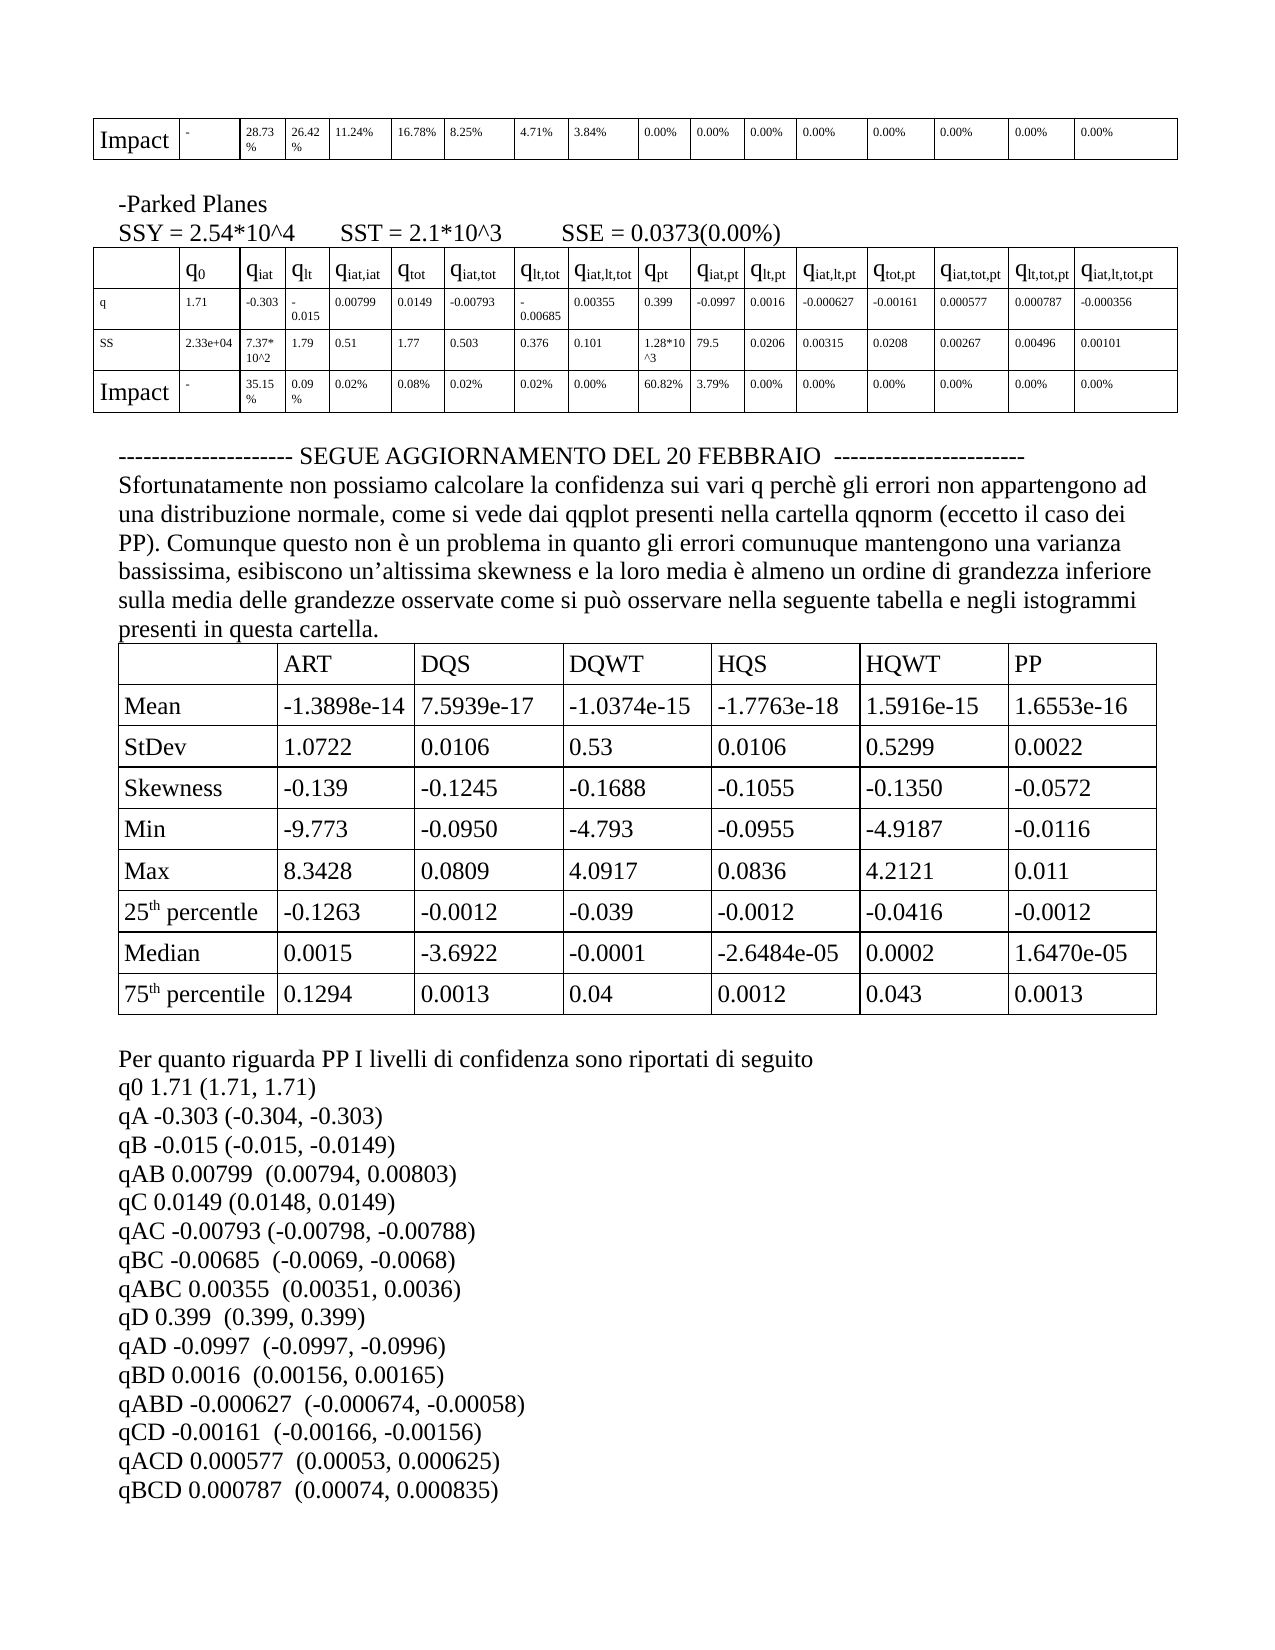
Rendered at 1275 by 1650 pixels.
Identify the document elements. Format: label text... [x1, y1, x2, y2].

table_cell 0.399 [639, 289, 690, 329]
table_cell 79.5 [691, 330, 744, 370]
table_cell 0.00% [745, 119, 796, 159]
text SSY = 2.54*10^4 SST = 2.1*10^3 SSE = 0.0373(0.00%) [118, 218, 1157, 247]
table_header qiat,pt [691, 248, 744, 288]
text qA -0.303 (-0.304, -0.303) [118, 1101, 1157, 1130]
table_cell 0.0208 [868, 330, 934, 370]
table_cell 0.00% [745, 371, 796, 412]
table_cell -0.1350 [861, 768, 1008, 808]
table_cell 28.73% [241, 119, 285, 159]
table_cell -3.6922 [415, 933, 563, 973]
table_cell 1.71 [180, 289, 239, 329]
table_cell 0.0002 [861, 933, 1008, 973]
table_cell 1.77 [392, 330, 444, 370]
table_header DQS [415, 644, 563, 684]
table_cell -0.0997 [691, 289, 744, 329]
table_cell 1.5916e-15 [861, 685, 1008, 725]
table_cell 1.6470e-05 [1009, 933, 1156, 973]
text qBC -0.00685 (-0.0069, -0.0068) [118, 1245, 1157, 1274]
table_cell -0.0572 [1009, 768, 1156, 808]
table_cell 0.00799 [330, 289, 391, 329]
table_header qiat,lt,tot [569, 248, 638, 288]
table_cell 0.101 [569, 330, 638, 370]
table_cell 0.0022 [1009, 726, 1156, 766]
table_cell 0.0106 [415, 726, 563, 766]
table_cell 0.04 [564, 974, 711, 1014]
table_cell StDev [119, 726, 277, 766]
table_cell 0.0836 [712, 850, 859, 890]
table_cell 0.0206 [745, 330, 796, 370]
table_header q0 [180, 248, 239, 288]
table_header qiat,tot [445, 248, 514, 288]
table_cell - [180, 371, 239, 412]
table_cell 25th percentle [119, 891, 277, 931]
table_cell 0.00% [1075, 371, 1177, 412]
table_cell -0.139 [278, 768, 414, 808]
table_cell -0.1055 [712, 768, 859, 808]
table_cell -0.1245 [415, 768, 563, 808]
table_cell 0.0012 [712, 974, 859, 1014]
table_cell 0.00% [868, 119, 934, 159]
table_cell 16.78% [392, 119, 444, 159]
table_cell Min [119, 809, 277, 849]
table_cell 0.011 [1009, 850, 1156, 890]
table_cell -4.793 [564, 809, 711, 849]
table_cell 0.02% [330, 371, 391, 412]
table_header qiat,lt,pt [797, 248, 867, 288]
table_header qiat [241, 248, 285, 288]
table_cell -0.000627 [797, 289, 867, 329]
table_header qlt,tot [515, 248, 568, 288]
table_cell 8.25% [445, 119, 514, 159]
table_cell 8.3428 [278, 850, 414, 890]
table_cell 0.00% [797, 371, 867, 412]
table_cell - [180, 119, 239, 159]
table_cell -0.1688 [564, 768, 711, 808]
table_cell 0.503 [445, 330, 514, 370]
text qB -0.015 (-0.015, -0.0149) [118, 1130, 1157, 1159]
table_cell 0.0106 [712, 726, 859, 766]
table_cell 0.0013 [1009, 974, 1156, 1014]
table_cell 0.00% [935, 371, 1008, 412]
table_cell -4.9187 [861, 809, 1008, 849]
table_cell -0.0116 [1009, 809, 1156, 849]
table_cell 0.02% [445, 371, 514, 412]
table_header qiat,lt,tot,pt [1075, 248, 1177, 288]
text q0 1.71 (1.71, 1.71) [118, 1072, 1157, 1101]
table_cell 0.00355 [569, 289, 638, 329]
table_cell -0.039 [564, 891, 711, 931]
table_header [119, 644, 277, 684]
table_cell -0.000356 [1075, 289, 1177, 329]
table_header DQWT [564, 644, 711, 684]
table_header HQS [712, 644, 859, 684]
table_cell 2.33e+04 [180, 330, 239, 370]
table_cell -0.0950 [415, 809, 563, 849]
table_cell -0.0012 [1009, 891, 1156, 931]
text Sfortunatamente non possiamo calcolare la confidenza sui vari q perchè gli errori non appartengono ad una distribuzione normale, come si vede dai qqplot presenti nella cartella qqnorm (eccetto il caso dei PP). Comunque questo non è un problema in quanto gli errori comunuque mantengono una varianza bassissima, esibiscono un’altissima skewness e la loro media è almeno un ordine di grandezza inferiore sulla media delle grandezze osservate come si può osservare nella seguente tabella e negli istogrammi presenti in questa cartella. [118, 470, 1157, 643]
table_cell 0.00% [691, 119, 744, 159]
table_header qlt,pt [745, 248, 796, 288]
table_cell -1.3898e-14 [278, 685, 414, 725]
table_header qlt [286, 248, 329, 288]
table_cell -0.00161 [868, 289, 934, 329]
table_cell 0.00315 [797, 330, 867, 370]
table_cell 0.0015 [278, 933, 414, 973]
table_cell 60.82% [639, 371, 690, 412]
table_header qiat,iat [330, 248, 391, 288]
table_header qpt [639, 248, 690, 288]
text qACD 0.000577 (0.00053, 0.000625) [118, 1446, 1157, 1475]
table_cell 4.2121 [861, 850, 1008, 890]
table_cell 0.00267 [935, 330, 1008, 370]
text qBD 0.0016 (0.00156, 0.00165) [118, 1360, 1157, 1389]
table_cell 1.28*10^3 [639, 330, 690, 370]
table_cell -0.0955 [712, 809, 859, 849]
table_cell -1.0374e-15 [564, 685, 711, 725]
table_cell 0.0809 [415, 850, 563, 890]
table_header qlt,tot,pt [1009, 248, 1074, 288]
text qC 0.0149 (0.0148, 0.0149) [118, 1187, 1157, 1216]
text qAD -0.0997 (-0.0997, -0.0996) [118, 1331, 1157, 1360]
table_cell 1.79 [286, 330, 329, 370]
table_cell 0.00% [569, 371, 638, 412]
table_cell 0.5299 [861, 726, 1008, 766]
table_cell 0.53 [564, 726, 711, 766]
table_cell Impact [94, 371, 179, 412]
table_cell Impact [94, 119, 179, 159]
table_cell 0.1294 [278, 974, 414, 1014]
table_cell -1.7763e-18 [712, 685, 859, 725]
text qCD -0.00161 (-0.00166, -0.00156) [118, 1417, 1157, 1446]
table_cell 11.24% [330, 119, 391, 159]
table_cell 7.37*10^2 [241, 330, 285, 370]
text qABC 0.00355 (0.00351, 0.0036) [118, 1274, 1157, 1302]
table_cell 0.0013 [415, 974, 563, 1014]
table_cell 0.00% [1009, 119, 1074, 159]
table_cell 0.00% [1009, 371, 1074, 412]
table_cell 0.0149 [392, 289, 444, 329]
table_cell 0.00% [935, 119, 1008, 159]
table_header qiat,tot,pt [935, 248, 1008, 288]
table_cell 3.79% [691, 371, 744, 412]
table_cell 7.5939e-17 [415, 685, 563, 725]
table_cell 0.51 [330, 330, 391, 370]
table_cell 4.0917 [564, 850, 711, 890]
table_header PP [1009, 644, 1156, 684]
table_header HQWT [861, 644, 1008, 684]
table_cell 0.00% [797, 119, 867, 159]
table_cell 0.000787 [1009, 289, 1074, 329]
table_header [94, 248, 179, 288]
table_cell 0.00496 [1009, 330, 1074, 370]
table_cell 35.15% [241, 371, 285, 412]
table_cell 0.043 [861, 974, 1008, 1014]
table_cell 26.42% [286, 119, 329, 159]
table_cell -0.1263 [278, 891, 414, 931]
text qAC -0.00793 (-0.00798, -0.00788) [118, 1216, 1157, 1245]
table_cell 0.00101 [1075, 330, 1177, 370]
table_cell 0.09% [286, 371, 329, 412]
table_header qtot,pt [868, 248, 934, 288]
table_cell 0.0016 [745, 289, 796, 329]
text qABD -0.000627 (-0.000674, -0.00058) [118, 1389, 1157, 1417]
text qD 0.399 (0.399, 0.399) [118, 1302, 1157, 1331]
table_cell 4.71% [515, 119, 568, 159]
table_cell 75th percentile [119, 974, 277, 1014]
table_cell -0.0001 [564, 933, 711, 973]
table_cell -0.0416 [861, 891, 1008, 931]
table_cell -0.015 [286, 289, 329, 329]
table_cell q [94, 289, 179, 329]
table_cell 0.02% [515, 371, 568, 412]
table_header qtot [392, 248, 444, 288]
table_cell Skewness [119, 768, 277, 808]
table_cell 0.000577 [935, 289, 1008, 329]
table_cell -0.303 [241, 289, 285, 329]
text -Parked Planes [118, 189, 1157, 218]
text --------------------- SEGUE AGGIORNAMENTO DEL 20 FEBBRAIO ----------------------- [118, 441, 1157, 470]
table_header ART [278, 644, 414, 684]
table_cell 0.376 [515, 330, 568, 370]
table_cell Median [119, 933, 277, 973]
table_cell -9.773 [278, 809, 414, 849]
table_cell -2.6484e-05 [712, 933, 859, 973]
table_cell -0.0012 [712, 891, 859, 931]
table_cell SS [94, 330, 179, 370]
table_cell 0.00% [868, 371, 934, 412]
table_cell 0.00% [639, 119, 690, 159]
table_cell -0.00685 [515, 289, 568, 329]
text Per quanto riguarda PP I livelli di confidenza sono riportati di seguito [118, 1044, 1157, 1072]
table_cell Mean [119, 685, 277, 725]
text qAB 0.00799 (0.00794, 0.00803) [118, 1159, 1157, 1187]
table_cell 0.08% [392, 371, 444, 412]
table_cell Max [119, 850, 277, 890]
table_cell -0.00793 [445, 289, 514, 329]
table_cell -0.0012 [415, 891, 563, 931]
table_cell 0.00% [1075, 119, 1177, 159]
table_cell 1.6553e-16 [1009, 685, 1156, 725]
text qBCD 0.000787 (0.00074, 0.000835) [118, 1475, 1157, 1504]
table_cell 3.84% [569, 119, 638, 159]
table_cell 1.0722 [278, 726, 414, 766]
